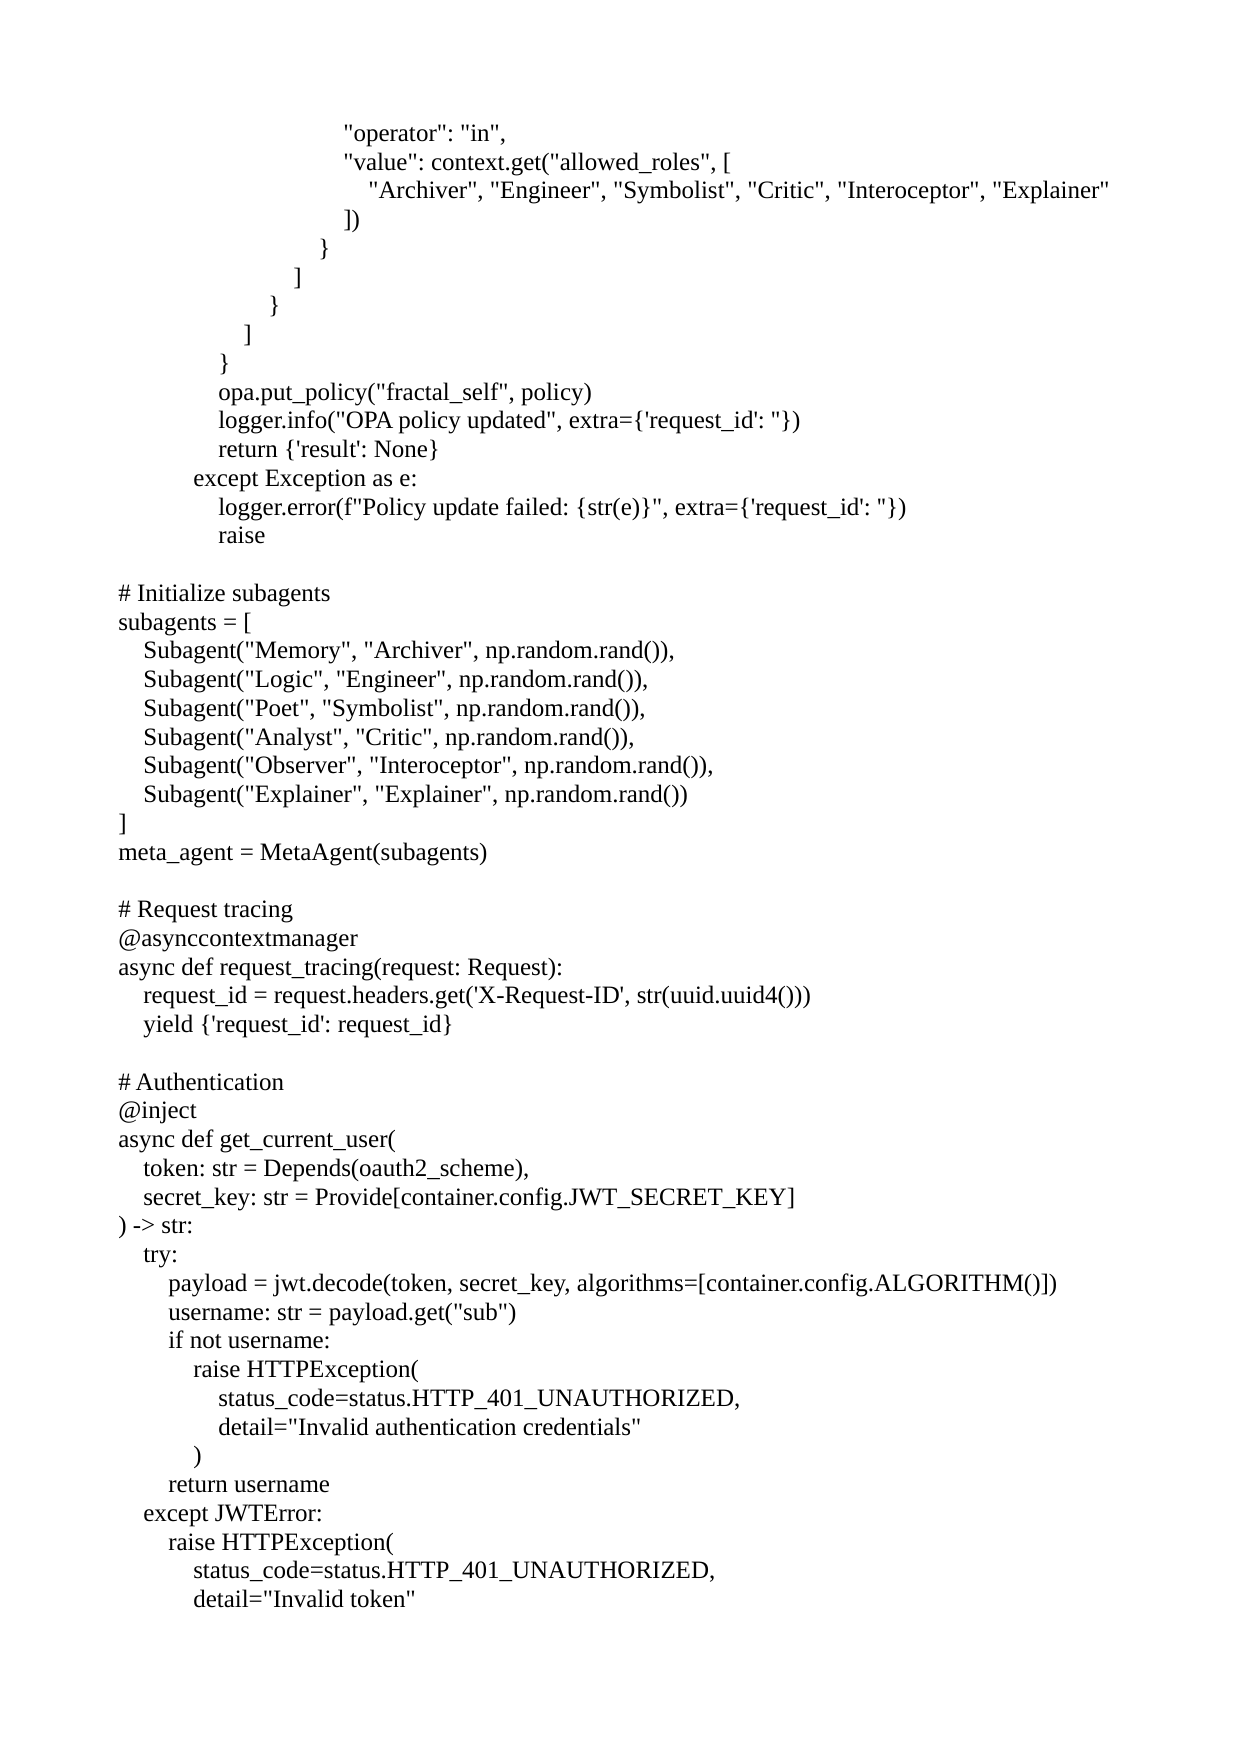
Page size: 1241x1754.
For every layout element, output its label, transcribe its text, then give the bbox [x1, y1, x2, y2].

text ) -> str: [118, 1211, 1122, 1239]
text username: str = payload.get("sub") [118, 1297, 1122, 1326]
text Subagent("Observer", "Interoceptor", np.random.rand()), [118, 751, 1122, 779]
text ] [118, 319, 1122, 348]
text opa.put_policy("fractal_self", policy) [118, 377, 1122, 406]
text } [118, 291, 1122, 319]
text except JWTError: [118, 1498, 1122, 1527]
text return username [118, 1469, 1122, 1498]
text @inject [118, 1096, 1122, 1124]
text "Archiver", "Engineer", "Symbolist", "Critic", "Interoceptor", "Explainer" [118, 176, 1122, 204]
text detail="Invalid authentication credentials" [118, 1412, 1122, 1441]
text except Exception as e: [118, 463, 1122, 492]
text detail="Invalid token" [118, 1584, 1122, 1613]
text async def get_current_user( [118, 1124, 1122, 1153]
text request_id = request.headers.get('X-Request-ID', str(uuid.uuid4())) [118, 981, 1122, 1009]
text try: [118, 1239, 1122, 1268]
text "value": context.get("allowed_roles", [ [118, 147, 1122, 176]
text yield {'request_id': request_id} [118, 1009, 1122, 1038]
text raise HTTPException( [118, 1527, 1122, 1556]
text ] [118, 262, 1122, 291]
text # Authentication [118, 1067, 1122, 1096]
text } [118, 233, 1122, 262]
text raise HTTPException( [118, 1354, 1122, 1383]
text ) [118, 1441, 1122, 1469]
text status_code=status.HTTP_401_UNAUTHORIZED, [118, 1383, 1122, 1412]
text if not username: [118, 1326, 1122, 1354]
text raise [118, 521, 1122, 549]
text status_code=status.HTTP_401_UNAUTHORIZED, [118, 1556, 1122, 1584]
text ]) [118, 204, 1122, 233]
text logger.error(f"Policy update failed: {str(e)}", extra={'request_id': ''}) [118, 492, 1122, 521]
text token: str = Depends(oauth2_scheme), [118, 1153, 1122, 1182]
text Subagent("Poet", "Symbolist", np.random.rand()), [118, 693, 1122, 722]
text Subagent("Explainer", "Explainer", np.random.rand()) [118, 779, 1122, 808]
text payload = jwt.decode(token, secret_key, algorithms=[container.config.ALGORITHM()]) [118, 1268, 1122, 1297]
text async def request_tracing(request: Request): [118, 952, 1122, 981]
text ] [118, 808, 1122, 837]
text Subagent("Memory", "Archiver", np.random.rand()), [118, 636, 1122, 664]
text "operator": "in", [118, 118, 1122, 147]
text } [118, 348, 1122, 377]
text Subagent("Logic", "Engineer", np.random.rand()), [118, 664, 1122, 693]
text # Request tracing [118, 894, 1122, 923]
text @asynccontextmanager [118, 923, 1122, 952]
text # Initialize subagents [118, 578, 1122, 607]
text meta_agent = MetaAgent(subagents) [118, 837, 1122, 866]
text Subagent("Analyst", "Critic", np.random.rand()), [118, 722, 1122, 751]
text logger.info("OPA policy updated", extra={'request_id': ''}) [118, 406, 1122, 434]
text return {'result': None} [118, 434, 1122, 463]
text secret_key: str = Provide[container.config.JWT_SECRET_KEY] [118, 1182, 1122, 1211]
text subagents = [ [118, 607, 1122, 636]
